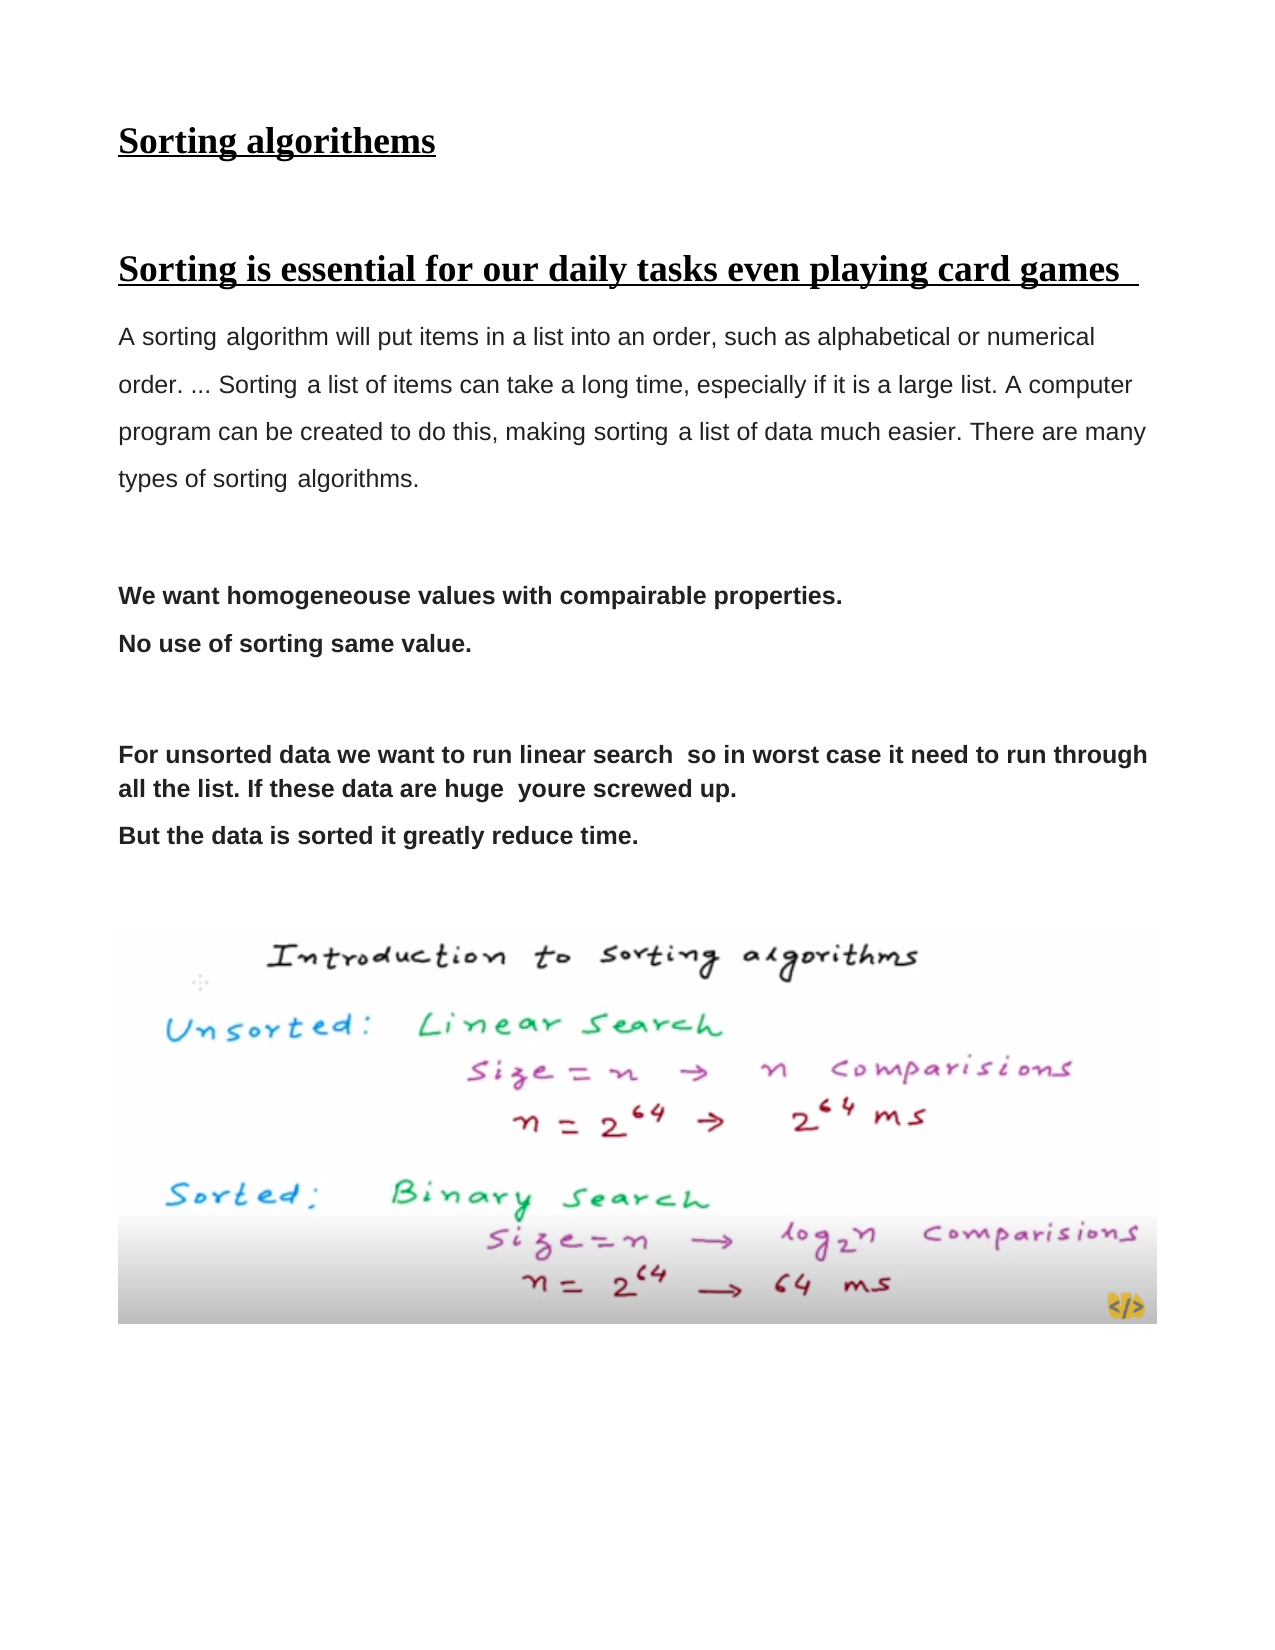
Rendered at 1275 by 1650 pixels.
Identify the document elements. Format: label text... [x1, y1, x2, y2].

text Sorting algorithems [118, 118, 1157, 161]
picture [118, 932, 1157, 1324]
text We want homogeneouse values with compairable properties. [118, 581, 1157, 610]
text A sorting algorithm will put items in a list into an order, such as alphabetical or numerical order. ... Sorting a list of items can take a long time, especially if it is a large list. A computer program can be created to do this, making sorting a list of data much easier. There are many types of sorting algorithms. [118, 311, 1157, 496]
text For unsorted data we want to run linear search so in worst case it need to run through all the list. If these data are huge youre screwed up. [118, 741, 1157, 802]
text But the data is sorted it greatly reduce time. [118, 821, 1157, 850]
text Sorting is essential for our daily tasks even playing card games [118, 246, 1157, 289]
text No use of sorting same value. [118, 629, 1157, 657]
